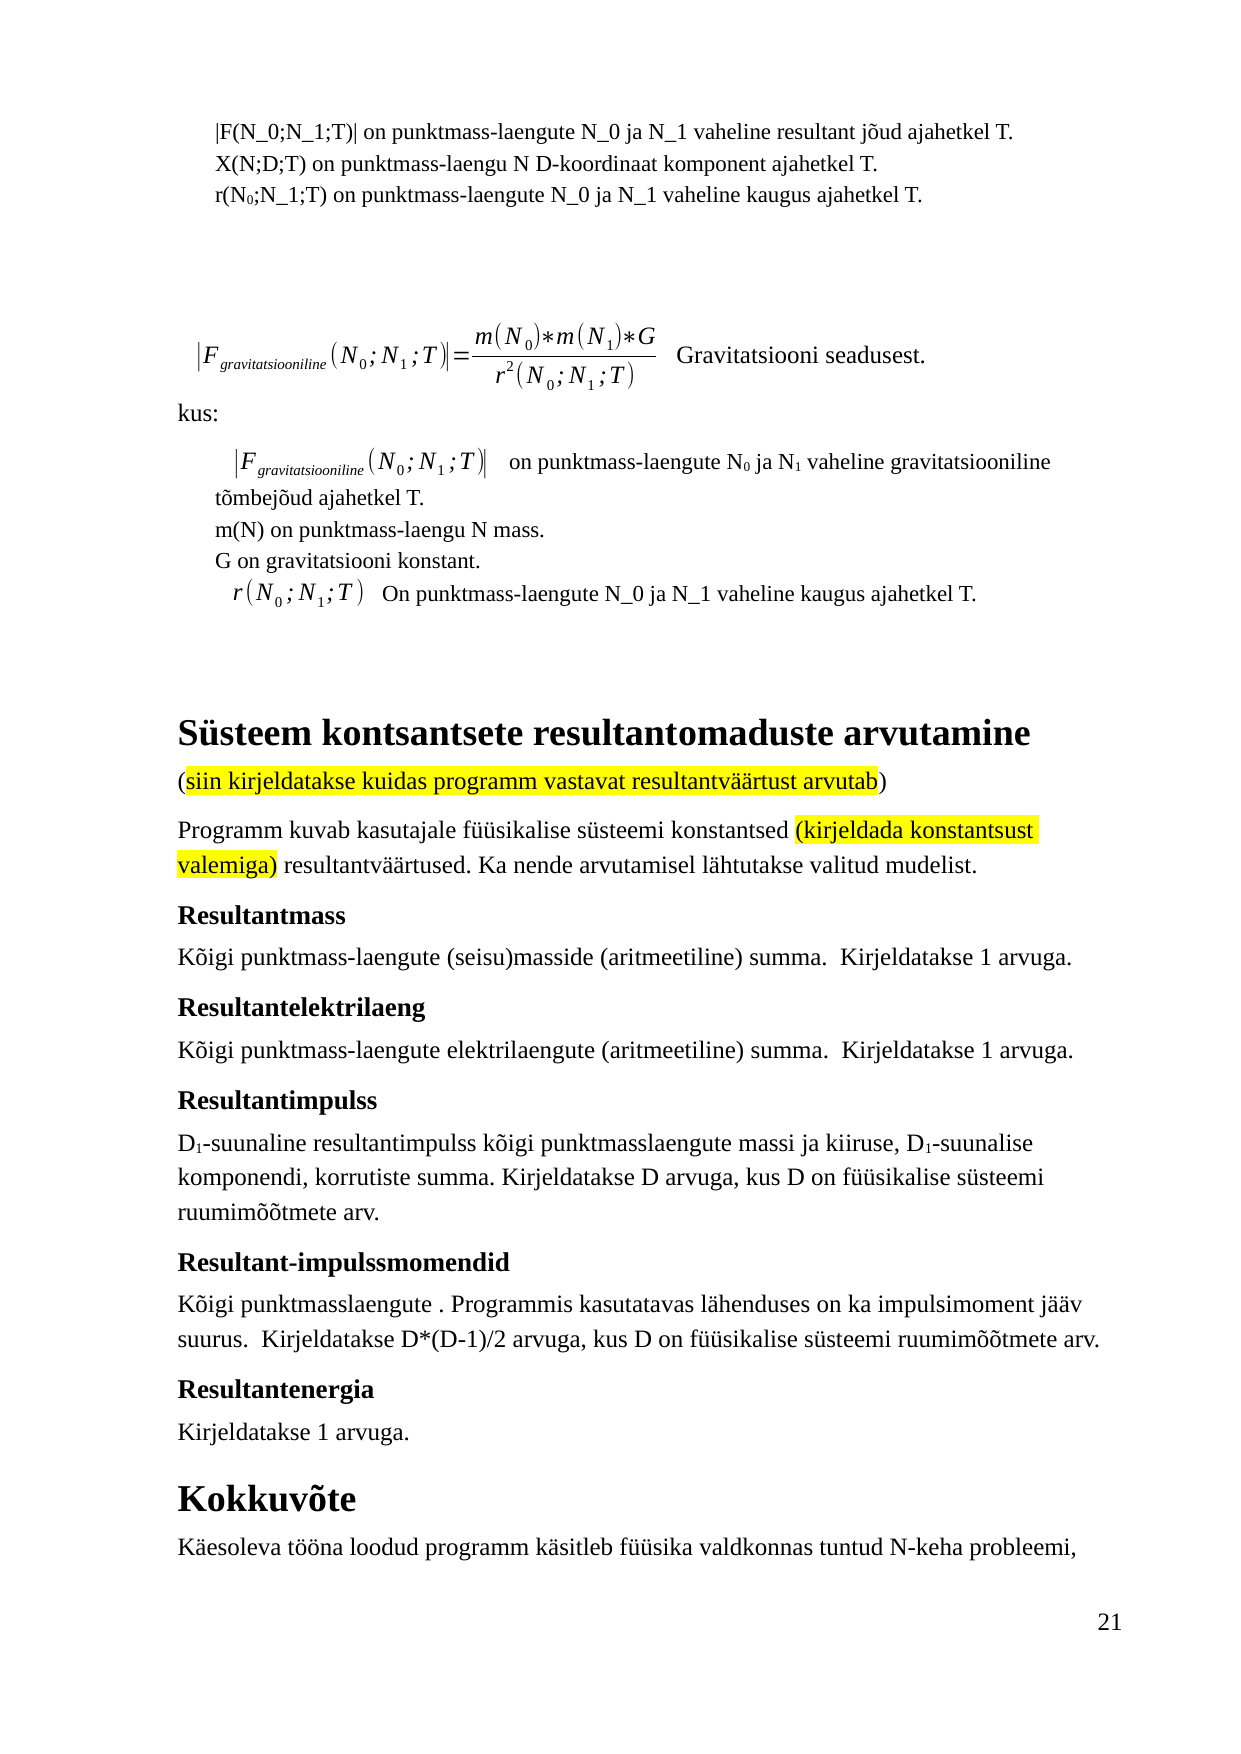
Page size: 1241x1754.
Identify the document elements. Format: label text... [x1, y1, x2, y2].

text on punktmass-laengute N0 ja N1 vaheline gravitatsiooniline tõmbejõud ajahetkel T. m(N) on punktmass-laengu N mass. G on gravitatsiooni konstant. On punktmass-laengute N_0 ja N_1 vaheline kaugus ajahetkel T. [215, 447, 1122, 679]
text |F(N_0;N_1;T)| on punktmass-laengute N_0 ja N_1 vaheline resultant jõud ajahetkel T. X(N;D;T) on punktmass-laengu N D-koordinaat komponent ajahetkel T. r(N0;N_1;T) on punktmass-laengute N_0 ja N_1 vaheline kaugus ajahetkel T. [215, 118, 1122, 208]
text (siin kirjeldatakse kuidas programm vastavat resultantväärtust arvutab) [177, 766, 1122, 795]
subtitle Resultant-impulssmomendid [177, 1246, 1122, 1277]
text Gravitatsiooni seadusest. kus: [177, 323, 1122, 427]
subtitle Resultantelektrilaeng [177, 991, 1122, 1023]
text Kõigi punktmasslaengute . Programmis kasutatavas lähenduses on ka impulsimoment jääv suurus. Kirjeldatakse D*(D-1)/2 arvuga, kus D on füüsikalise süsteemi ruumimõõtmete arv. [177, 1289, 1122, 1353]
subtitle Resultantenergia [177, 1373, 1122, 1404]
text Programm kuvab kasutajale füüsikalise süsteemi konstantsed (kirjeldada konstantsust valemiga) resultantväärtused. Ka nende arvutamisel lähtutakse valitud mudelist. [177, 815, 1122, 878]
text Kirjeldatakse 1 arvuga. [177, 1417, 1122, 1445]
text Kõigi punktmass-laengute elektrilaengute (aritmeetiline) summa. Kirjeldatakse 1 arvuga. [177, 1035, 1122, 1064]
subtitle Kokkuvõte [177, 1476, 1122, 1520]
subtitle Süsteem kontsantsete resultantomaduste arvutamine [177, 710, 1122, 754]
text Käesoleva tööna loodud programm käsitleb füüsika valdkonnas tuntud N-keha probleemi, [177, 1532, 1122, 1561]
text D1-suunaline resultantimpulss kõigi punktmasslaengute massi ja kiiruse, D1-suunalise komponendi, korrutiste summa. Kirjeldatakse D arvuga, kus D on füüsikalise süsteemi ruumimõõtmete arv. [177, 1128, 1122, 1226]
text Kõigi punktmass-laengute (seisu)masside (aritmeetiline) summa. Kirjeldatakse 1 arvuga. [177, 942, 1122, 971]
subtitle Resultantmass [177, 899, 1122, 930]
subtitle Resultantimpulss [177, 1084, 1122, 1115]
